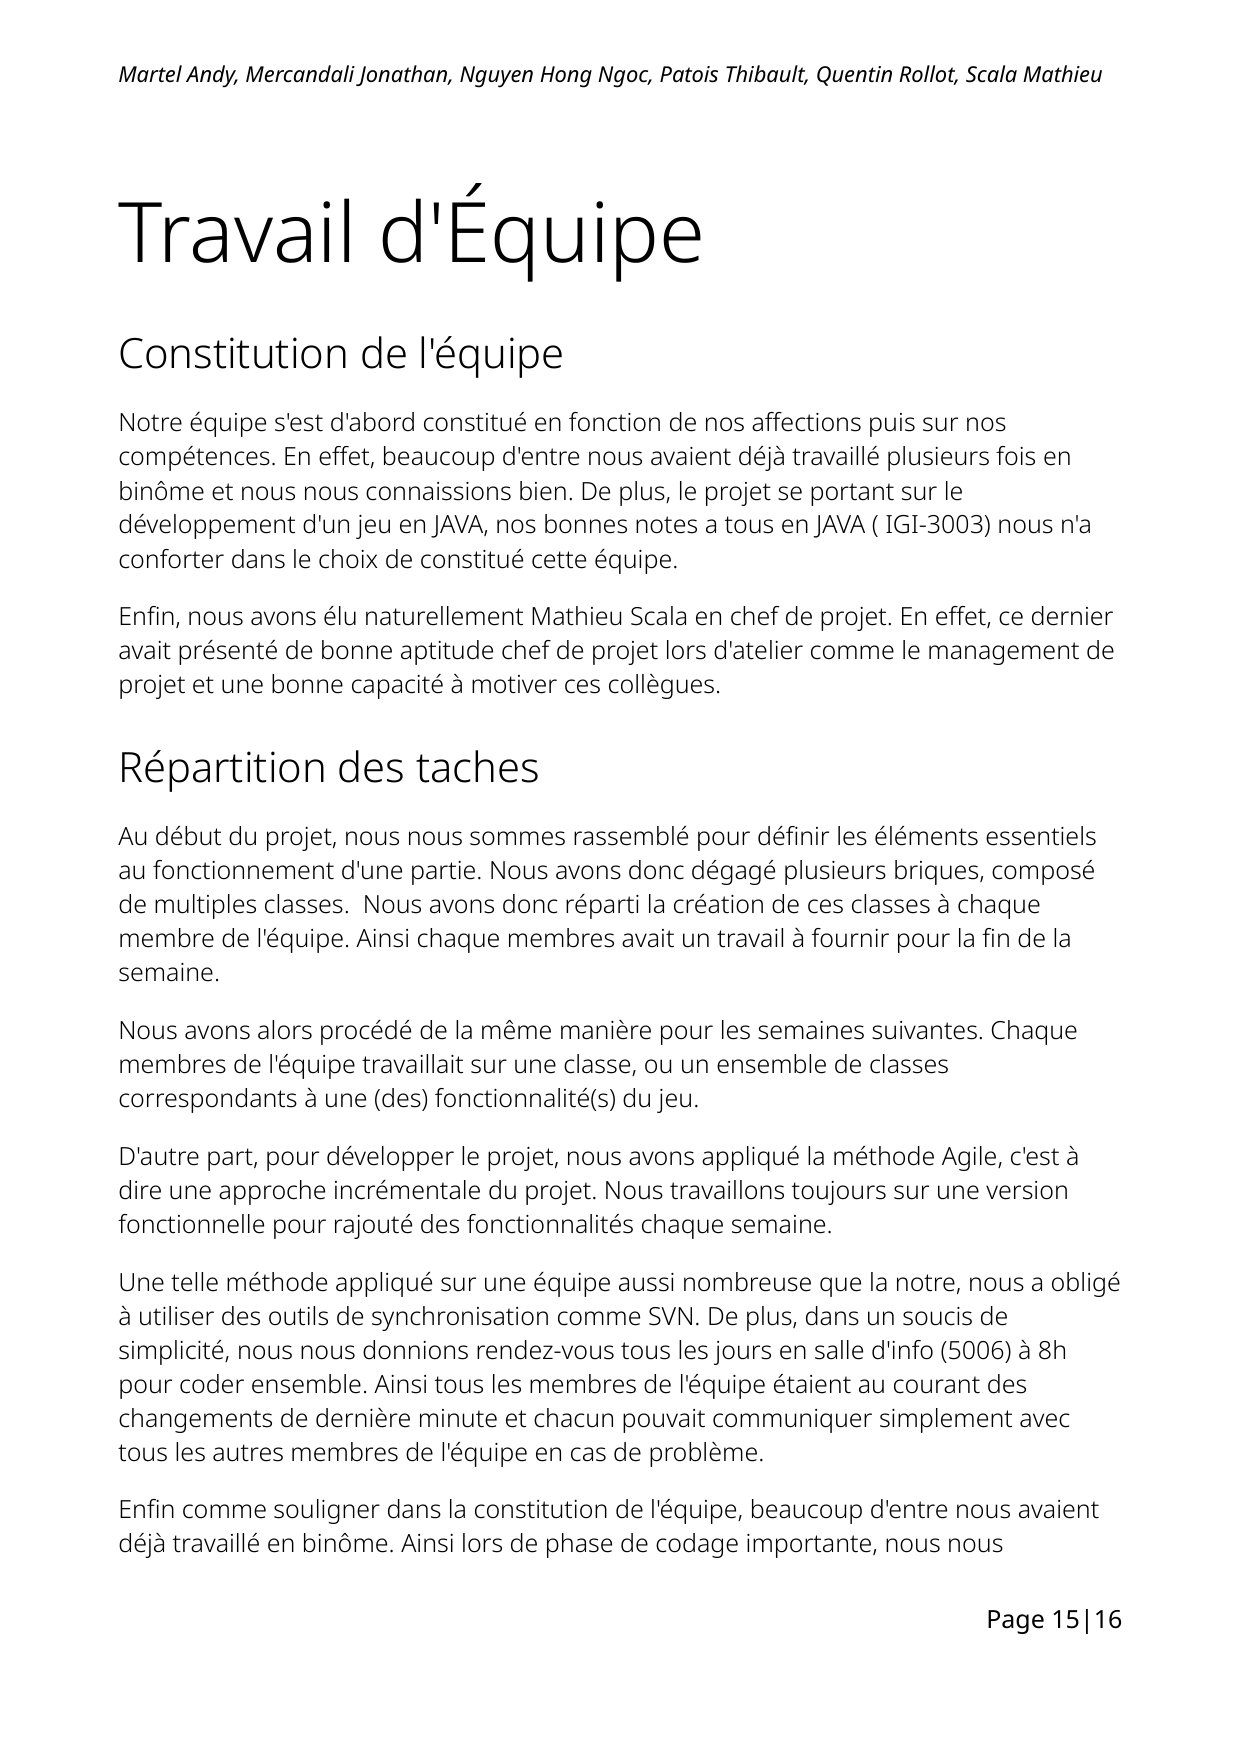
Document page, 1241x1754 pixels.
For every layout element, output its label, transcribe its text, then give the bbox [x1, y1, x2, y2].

text Au début du projet, nous nous sommes rassemblé pour définir les éléments essentiels au fonctionnement d'une partie. Nous avons donc dégagé plusieurs briques, composé de multiples classes. Nous avons donc réparti la création de ces classes à chaque membre de l'équipe. Ainsi chaque membres avait un travail à fournir pour la fin de la semaine. [118, 819, 1122, 989]
text Enfin, nous avons élu naturellement Mathieu Scala en chef de projet. En effet, ce dernier avait présenté de bonne aptitude chef de projet lors d'atelier comme le management de projet et une bonne capacité à motiver ces collègues. [118, 599, 1122, 701]
text D'autre part, pour développer le projet, nous avons appliqué la méthode Agile, c'est à dire une approche incrémentale du projet. Nous travaillons toujours sur une version fonctionnelle pour rajouté des fonctionnalités chaque semaine. [118, 1138, 1122, 1241]
text Notre équipe s'est d'abord constitué en fonction de nos affections puis sur nos compétences. En effet, beaucoup d'entre nous avaient déjà travaillé plusieurs fois en binôme et nous nous connaissions bien. De plus, le projet se portant sur le développement d'un jeu en JAVA, nos bonnes notes a tous en JAVA ( IGI-3003) nous n'a conforter dans le choix de constitué cette équipe. [118, 405, 1122, 575]
text Une telle méthode appliqué sur une équipe aussi nombreuse que la notre, nous a obligé à utiliser des outils de synchronisation comme SVN. De plus, dans un soucis de simplicité, nous nous donnions rendez-vous tous les jours en salle d'info (5006) à 8h pour coder ensemble. Ainsi tous les membres de l'équipe étaient au courant des changements de dernière minute et chacun pouvait communiquer simplement avec tous les autres membres de l'équipe en cas de problème. [118, 1264, 1122, 1468]
subtitle Travail d'Équipe [118, 173, 1122, 286]
subtitle Constitution de l'équipe [118, 324, 1122, 381]
text Enfin comme souligner dans la constitution de l'équipe, beaucoup d'entre nous avaient déjà travaillé en binôme. Ainsi lors de phase de codage importante, nous nous [118, 1492, 1122, 1560]
text Nous avons alors procédé de la même manière pour les semaines suivantes. Chaque membres de l'équipe travaillait sur une classe, ou un ensemble de classes correspondants à une (des) fonctionnalité(s) du jeu. [118, 1013, 1122, 1115]
subtitle Répartition des taches [118, 738, 1122, 794]
